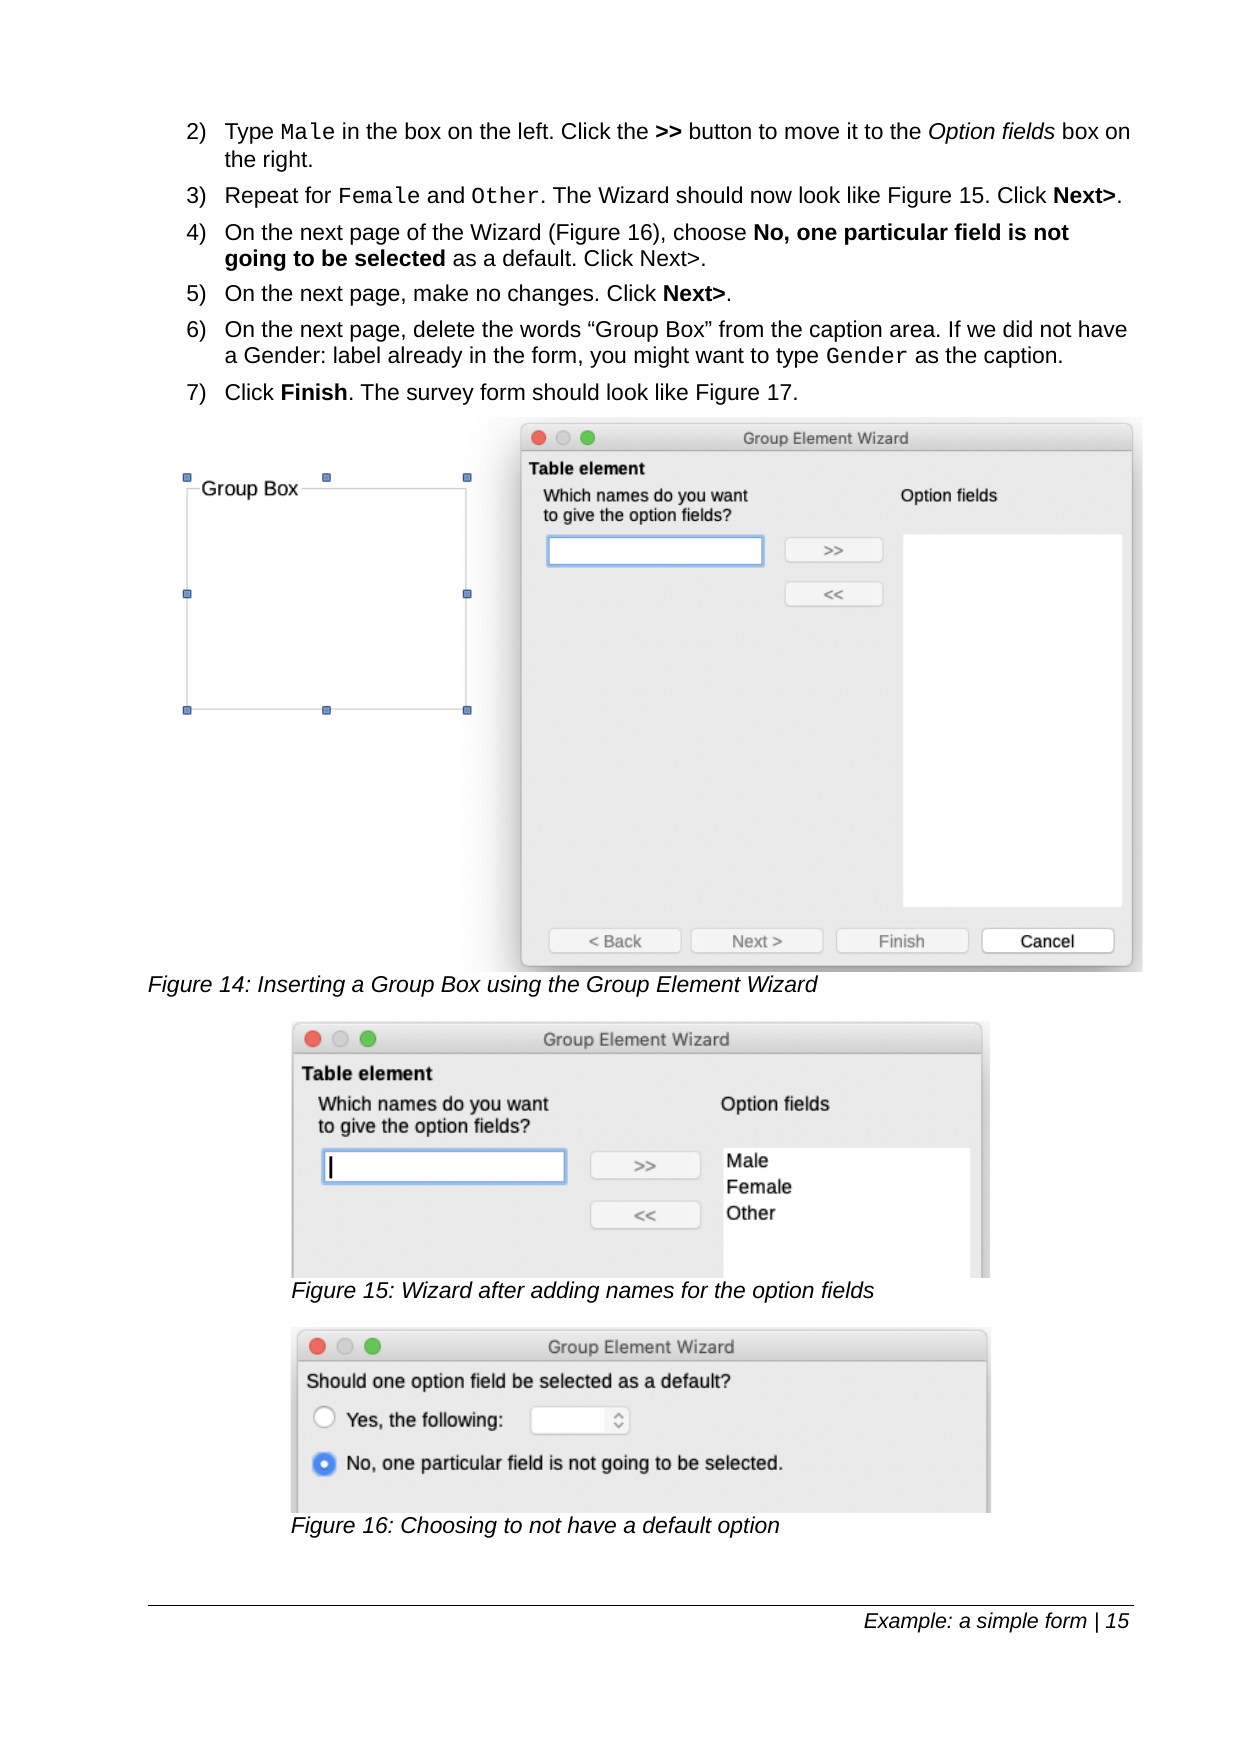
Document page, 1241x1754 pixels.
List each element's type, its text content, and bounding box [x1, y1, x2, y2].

text Figure 16: Choosing to not have a default option [291, 1513, 991, 1539]
text Figure 15: Wizard after adding names for the option fields [291, 1278, 990, 1304]
list On the next page, delete the words “Group Box” from the caption area. If we did not have a Gender: label already in the form, you might want to type Gender as the caption. [207, 316, 1134, 370]
list Click Finish. The survey form should look like Figure 17. [207, 379, 1134, 406]
list Type Male in the box on the left. Click the >> button to move it to the Option fields box on the right. [207, 118, 1134, 173]
list On the next page of the Wizard (Figure 16), choose No, one particular field is not going to be selected as a default. Click Next>. [207, 219, 1134, 272]
list On the next page, make no changes. Click Next>. [207, 280, 1134, 307]
picture [290, 1327, 992, 1513]
picture [156, 417, 1143, 972]
list Repeat for Female and Other. The Wizard should now look like Figure 15. Click Next>. [207, 182, 1134, 210]
text Figure 14: Inserting a Group Box using the Group Element Wizard [148, 417, 1152, 997]
picture [291, 1021, 991, 1278]
